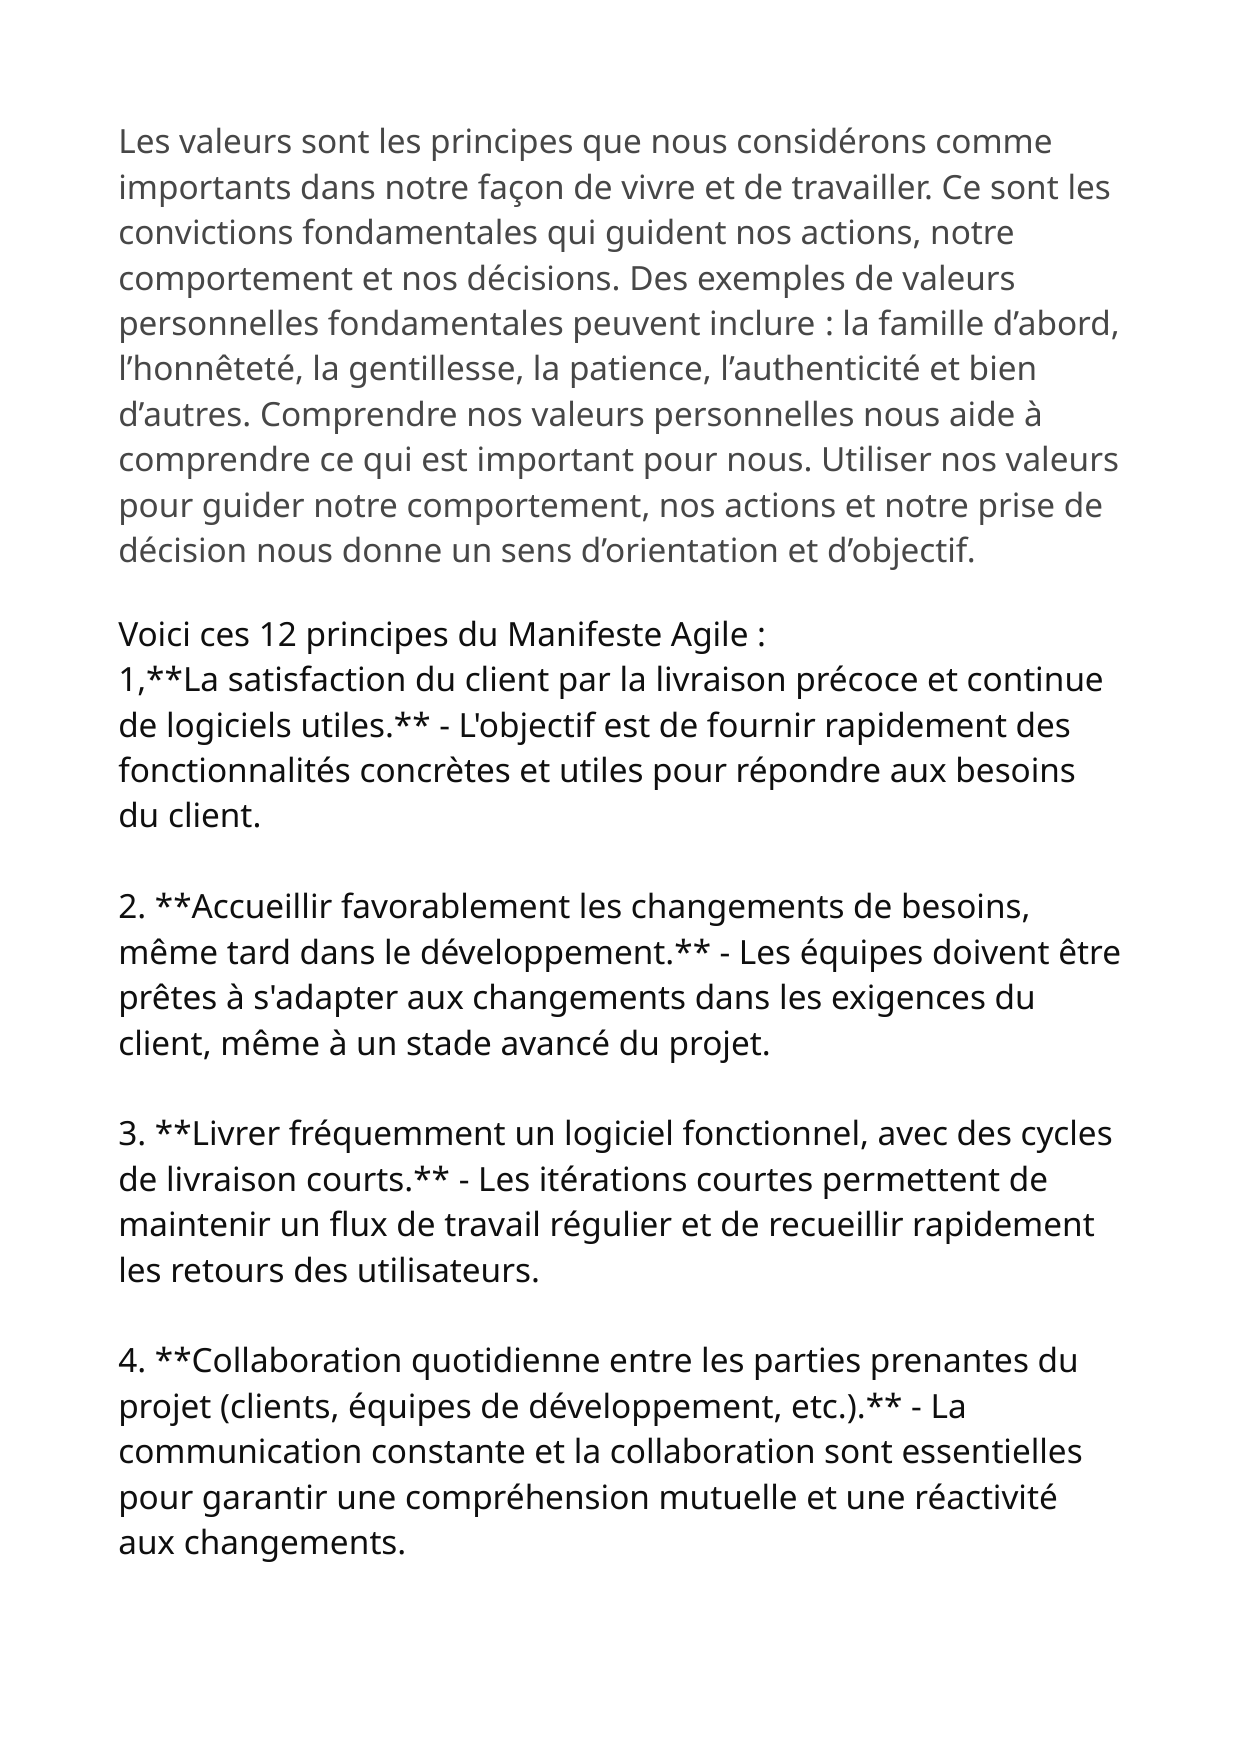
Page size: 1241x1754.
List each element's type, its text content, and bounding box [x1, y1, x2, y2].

list 3. **Livrer fréquemment un logiciel fonctionnel, avec des cycles de livraison courts.** - Les itérations courtes permettent de maintenir un flux de travail régulier et de recueillir rapidement les retours des utilisateurs. [118, 1110, 1122, 1292]
text Voici ces 12 principes du Manifeste Agile : [118, 611, 1122, 656]
text Les valeurs sont les principes que nous considérons comme importants dans notre façon de vivre et de travailler. Ce sont les convictions fondamentales qui guident nos actions, notre comportement et nos décisions. Des exemples de valeurs personnelles fondamentales peuvent inclure : la famille d’abord, l’honnêteté, la gentillesse, la patience, l’authenticité et bien d’autres. Comprendre nos valeurs personnelles nous aide à comprendre ce qui est important pour nous. Utiliser nos valeurs pour guider notre comportement, nos actions et notre prise de décision nous donne un sens d’orientation et d’objectif. [118, 118, 1122, 572]
list 4. **Collaboration quotidienne entre les parties prenantes du projet (clients, équipes de développement, etc.).** - La communication constante et la collaboration sont essentielles pour garantir une compréhension mutuelle et une réactivité aux changements. [118, 1337, 1122, 1564]
list 1,**La satisfaction du client par la livraison précoce et continue de logiciels utiles.** - L'objectif est de fournir rapidement des fonctionnalités concrètes et utiles pour répondre aux besoins du client. [118, 656, 1122, 838]
list 2. **Accueillir favorablement les changements de besoins, même tard dans le développement.** - Les équipes doivent être prêtes à s'adapter aux changements dans les exigences du client, même à un stade avancé du projet. [118, 883, 1122, 1065]
